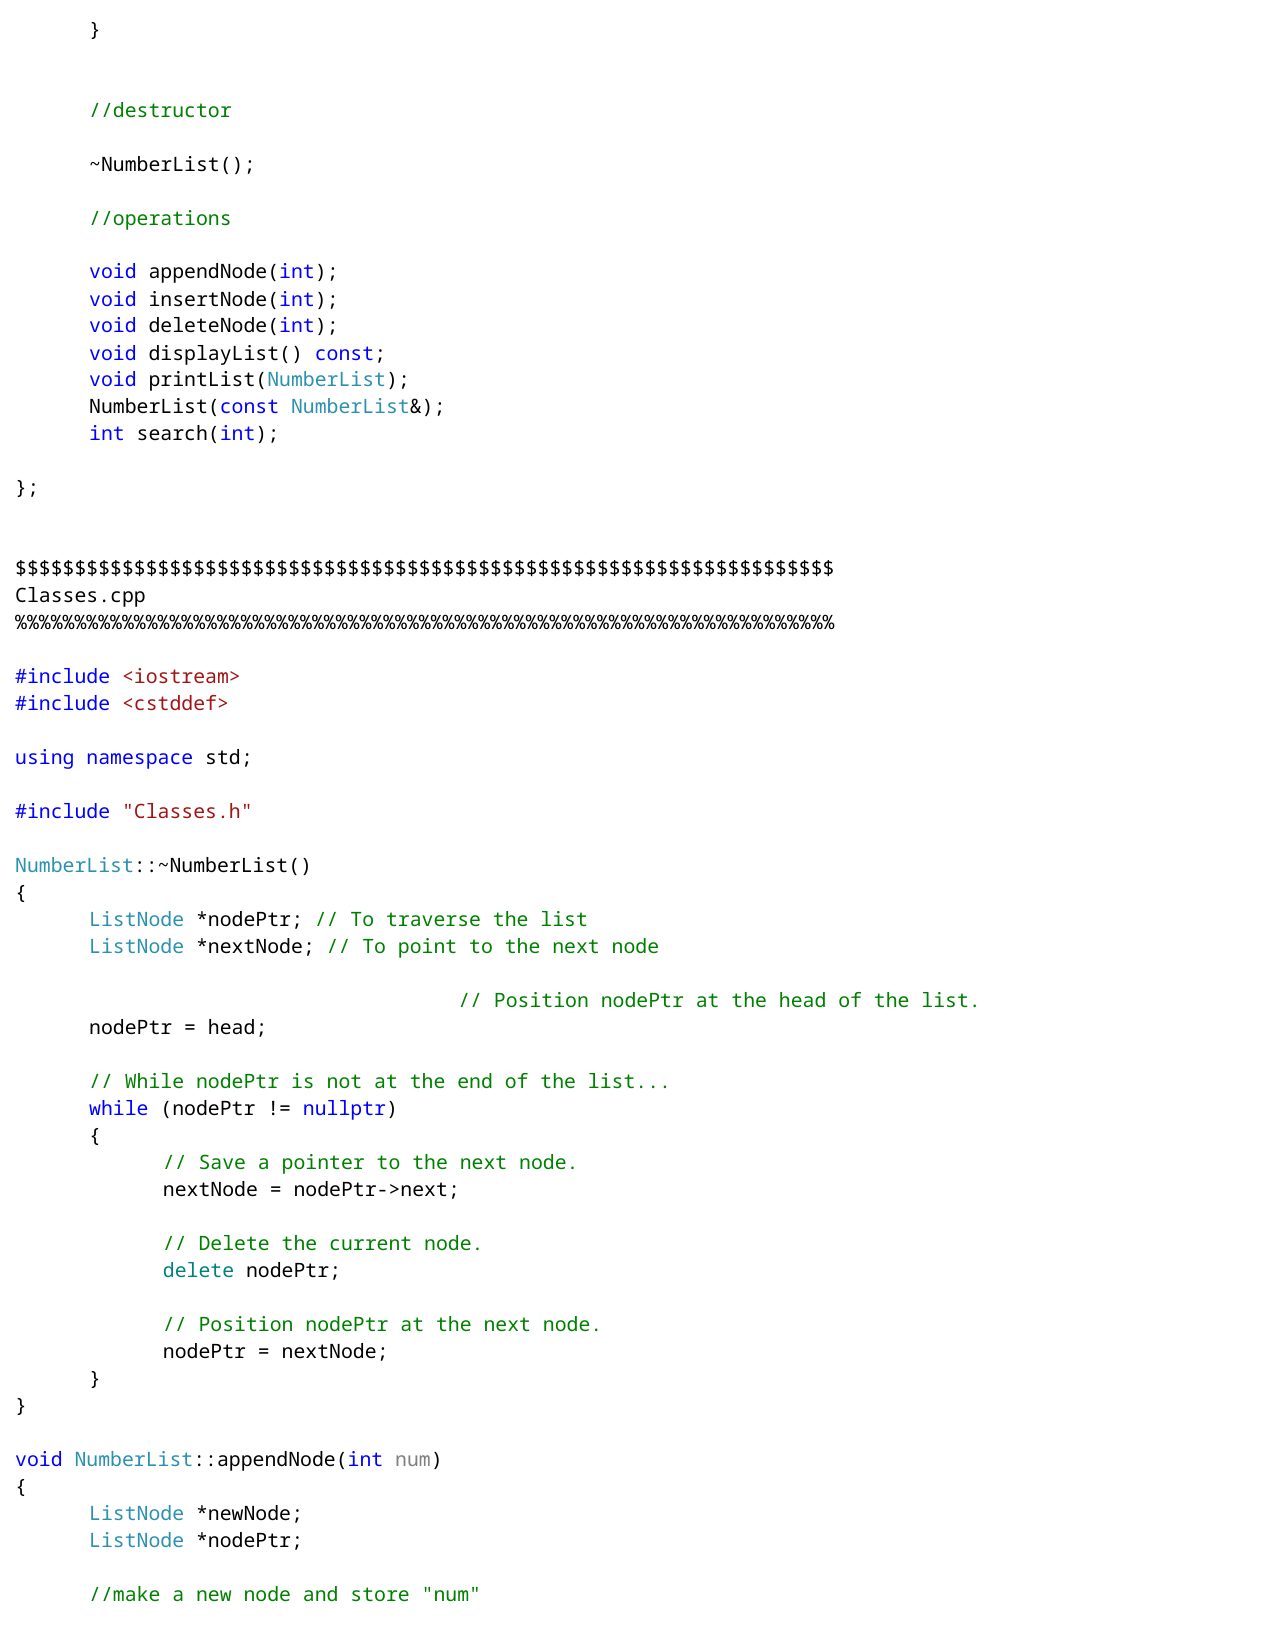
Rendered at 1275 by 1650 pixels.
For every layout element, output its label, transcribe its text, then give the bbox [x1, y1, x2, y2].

text void appendNode(int); [15, 258, 1260, 285]
text delete nodePtr; [15, 1256, 1260, 1283]
text while (nodePtr != nullptr) [15, 1094, 1260, 1121]
text } [15, 1391, 1260, 1418]
text // Delete the current node. [15, 1229, 1260, 1256]
text void displayList() const; [15, 339, 1260, 366]
text void printList(NumberList); [15, 366, 1260, 393]
text void NumberList::appendNode(int num) [15, 1445, 1260, 1472]
text nodePtr = nextNode; [15, 1337, 1260, 1364]
text Classes.cpp [15, 582, 1260, 608]
text // While nodePtr is not at the end of the list... [15, 1067, 1260, 1094]
text { [15, 1121, 1260, 1148]
text ~NumberList(); [15, 150, 1260, 177]
text #include "Classes.h" [15, 797, 1260, 824]
text int search(int); [15, 420, 1260, 447]
text nextNode = nodePtr->next; [15, 1175, 1260, 1202]
text $$$$$$$$$$$$$$$$$$$$$$$$$$$$$$$$$$$$$$$$$$$$$$$$$$$$$$$$$$$$$$$$$$$$$ [15, 554, 1260, 582]
text //destructor [15, 96, 1260, 123]
text NumberList::~NumberList() [15, 851, 1260, 878]
text nodePtr = head; [15, 1013, 1260, 1040]
text using namespace std; [15, 743, 1260, 770]
text // Position nodePtr at the head of the list. [15, 986, 1260, 1013]
text ListNode *nodePtr; // To traverse the list [15, 905, 1260, 932]
text } [15, 1364, 1260, 1391]
text ListNode *nodePtr; [15, 1526, 1260, 1553]
text //make a new node and store "num" [15, 1580, 1260, 1607]
text void insertNode(int); [15, 285, 1260, 312]
text ListNode *newNode; [15, 1499, 1260, 1526]
text #include <iostream> [15, 662, 1260, 689]
text void deleteNode(int); [15, 312, 1260, 339]
text %%%%%%%%%%%%%%%%%%%%%%%%%%%%%%%%%%%%%%%%%%%%%%%%%%%%%%%%%%%%%%%%%%%%% [15, 608, 1260, 636]
text // Save a pointer to the next node. [15, 1148, 1260, 1175]
text NumberList(const NumberList&); [15, 393, 1260, 420]
text { [15, 878, 1260, 905]
text { [15, 1472, 1260, 1499]
text } [15, 15, 1260, 42]
text #include <cstddef> [15, 689, 1260, 716]
text //operations [15, 204, 1260, 231]
text ListNode *nextNode; // To point to the next node [15, 932, 1260, 959]
text }; [15, 474, 1260, 501]
text // Position nodePtr at the next node. [15, 1310, 1260, 1337]
